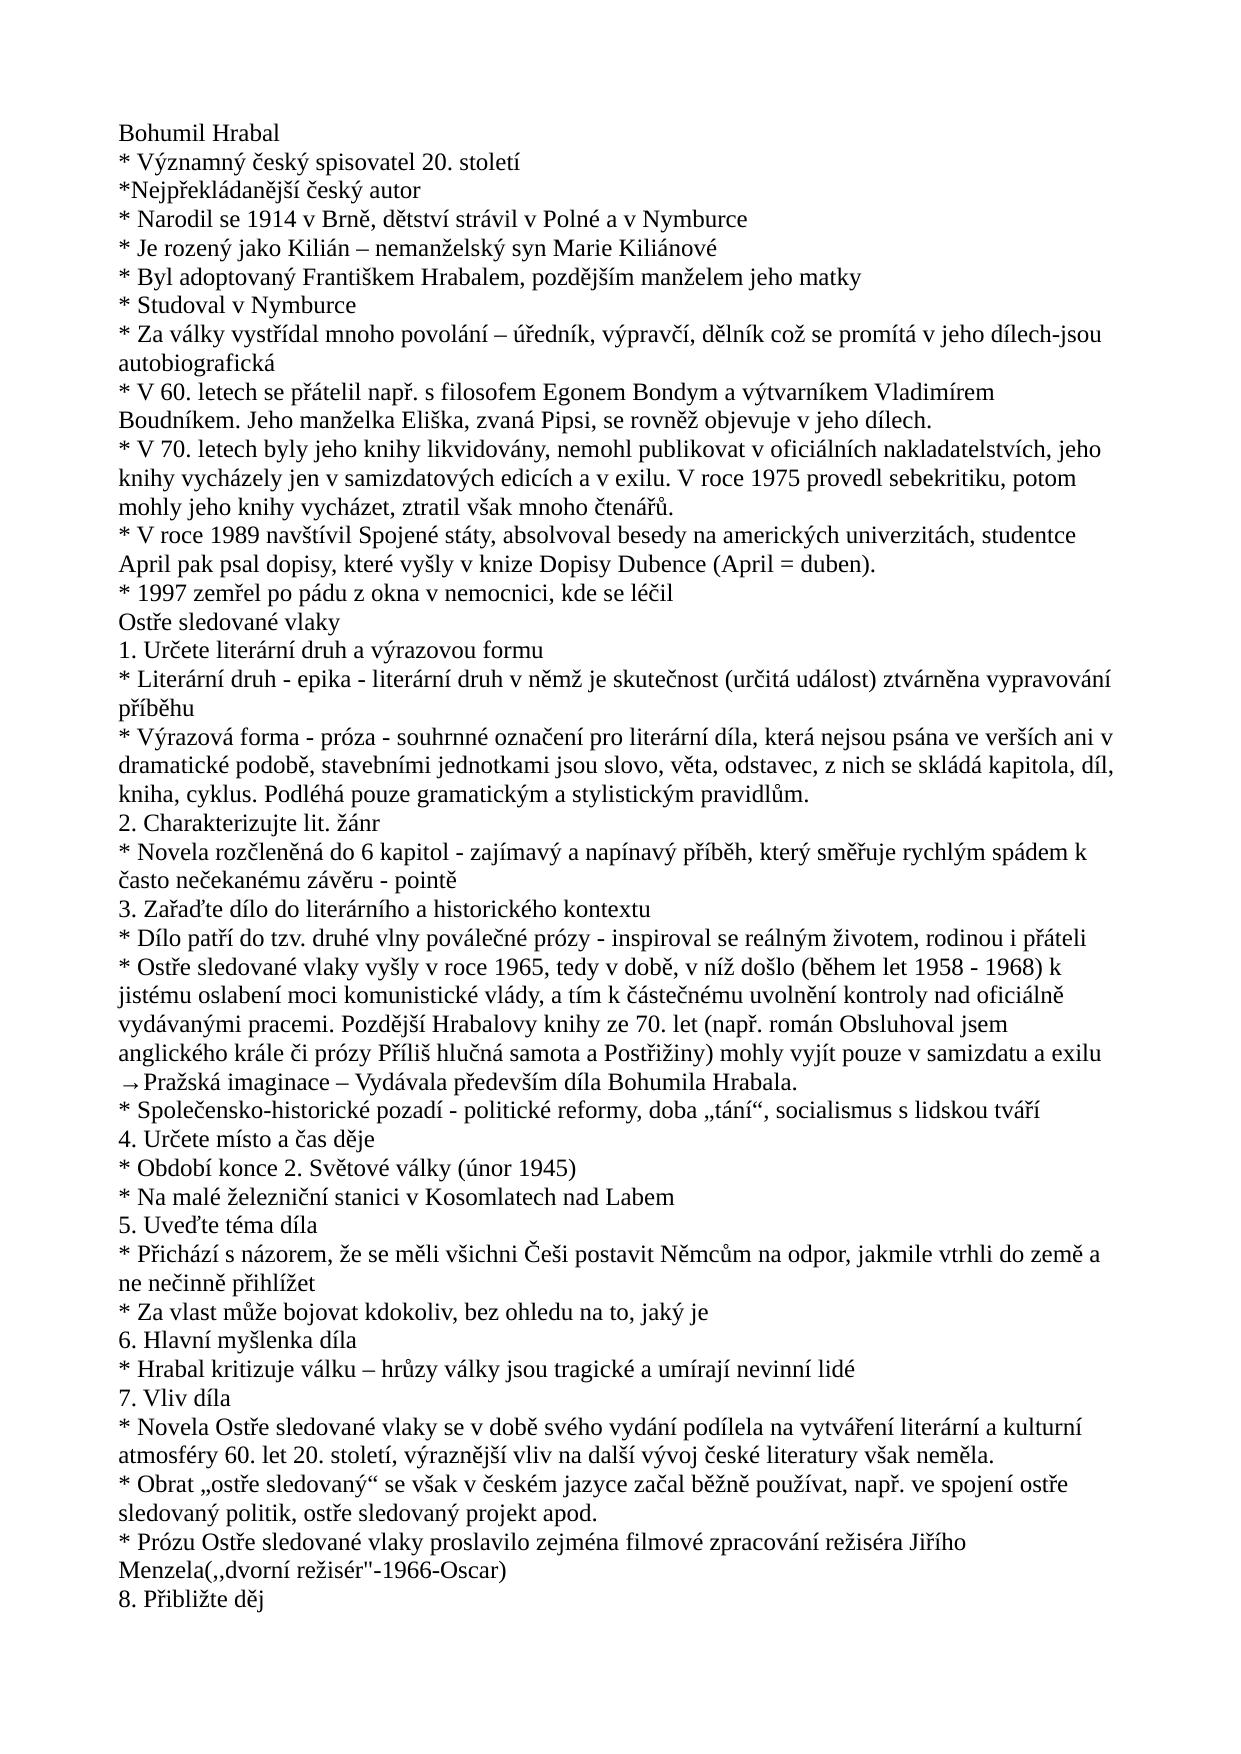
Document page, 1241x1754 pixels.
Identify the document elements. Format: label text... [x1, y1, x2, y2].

text * Literární druh - epika - literární druh v němž je skutečnost (určitá událost) ztvárněna vypravování příběhu [118, 664, 1122, 722]
text * Novela Ostře sledované vlaky se v době svého vydání podílela na vytváření literární a kulturní atmosféry 60. let 20. století, výraznější vliv na další vývoj české literatury však neměla. [118, 1412, 1122, 1469]
text * Prózu Ostře sledované vlaky proslavilo zejména filmové zpracování režiséra Jiřího Menzela(,,dvorní režisér"-1966-Oscar) [118, 1527, 1122, 1584]
text * Období konce 2. Světové války (únor 1945) [118, 1153, 1122, 1182]
text * Ostře sledované vlaky vyšly v roce 1965, tedy v době, v níž došlo (během let 1958 - 1968) k jistému oslabení moci komunistické vlády, a tím k částečnému uvolnění kontroly nad oficiálně vydávanými pracemi. Pozdější Hrabalovy knihy ze 70. let (např. román Obsluhoval jsem anglického krále či prózy Příliš hlučná samota a Postřižiny) mohly vyjít pouze v samizdatu a exilu →Pražská imaginace – Vydávala především díla Bohumila Hrabala. [118, 952, 1122, 1096]
text * Novela rozčleněná do 6 kapitol - zajímavý a napínavý příběh, který směřuje rychlým spádem k často nečekanému závěru - pointě [118, 837, 1122, 894]
text * V 70. letech byly jeho knihy likvidovány, nemohl publikovat v oficiálních nakladatelstvích, jeho knihy vycházely jen v samizdatových edicích a v exilu. V roce 1975 provedl sebekritiku, potom mohly jeho knihy vycházet, ztratil však mnoho čtenářů. [118, 434, 1122, 521]
text * Za války vystřídal mnoho povolání – úředník, výpravčí, dělník což se promítá v jeho dílech-jsou autobiografická [118, 319, 1122, 377]
text *Nejpřekládanější český autor [118, 176, 1122, 204]
text 3. Zařaďte dílo do literárního a historického kontextu [118, 894, 1122, 923]
text 8. Přibližte děj [118, 1584, 1122, 1613]
text * Přichází s názorem, že se měli všichni Češi postavit Němcům na odpor, jakmile vtrhli do země a ne nečinně přihlížet [118, 1239, 1122, 1297]
text * V 60. letech se přátelil např. s filosofem Egonem Bondym a výtvarníkem Vladimírem Boudníkem. Jeho manželka Eliška, zvaná Pipsi, se rovněž objevuje v jeho dílech. [118, 377, 1122, 434]
text * Za vlast může bojovat kdokoliv, bez ohledu na to, jaký je [118, 1297, 1122, 1326]
text * Významný český spisovatel 20. století [118, 147, 1122, 176]
text 5. Uveďte téma díla [118, 1211, 1122, 1239]
text Bohumil Hrabal [118, 118, 1122, 147]
text 2. Charakterizujte lit. žánr [118, 808, 1122, 837]
text * Narodil se 1914 v Brně, dětství strávil v Polné a v Nymburce [118, 204, 1122, 233]
text * Hrabal kritizuje válku – hrůzy války jsou tragické a umírají nevinní lidé [118, 1354, 1122, 1383]
text * Byl adoptovaný Františkem Hrabalem, pozdějším manželem jeho matky [118, 262, 1122, 291]
text * Na malé železniční stanici v Kosomlatech nad Labem [118, 1182, 1122, 1211]
text * 1997 zemřel po pádu z okna v nemocnici, kde se léčil [118, 578, 1122, 607]
text * Výrazová forma - próza - souhrnné označení pro literární díla, která nejsou psána ve verších ani v dramatické podobě, stavebními jednotkami jsou slovo, věta, odstavec, z nich se skládá kapitola, díl, kniha, cyklus. Podléhá pouze gramatickým a stylistickým pravidlům. [118, 722, 1122, 808]
text * Studoval v Nymburce [118, 291, 1122, 319]
text Ostře sledované vlaky [118, 607, 1122, 636]
text 7. Vliv díla [118, 1383, 1122, 1412]
text 4. Určete místo a čas děje [118, 1124, 1122, 1153]
text * Je rozený jako Kilián – nemanželský syn Marie Kiliánové [118, 233, 1122, 262]
text * Společensko-historické pozadí - politické reformy, doba „tání“, socialismus s lidskou tváří [118, 1096, 1122, 1124]
text * Obrat „ostře sledovaný“ se však v českém jazyce začal běžně používat, např. ve spojení ostře sledovaný politik, ostře sledovaný projekt apod. [118, 1469, 1122, 1527]
text * V roce 1989 navštívil Spojené státy, absolvoval besedy na amerických univerzitách, studentce April pak psal dopisy, které vyšly v knize Dopisy Dubence (April = duben). [118, 521, 1122, 578]
text 6. Hlavní myšlenka díla [118, 1326, 1122, 1354]
text 1. Určete literární druh a výrazovou formu [118, 636, 1122, 664]
text * Dílo patří do tzv. druhé vlny poválečné prózy - inspiroval se reálným životem, rodinou i přáteli [118, 923, 1122, 952]
